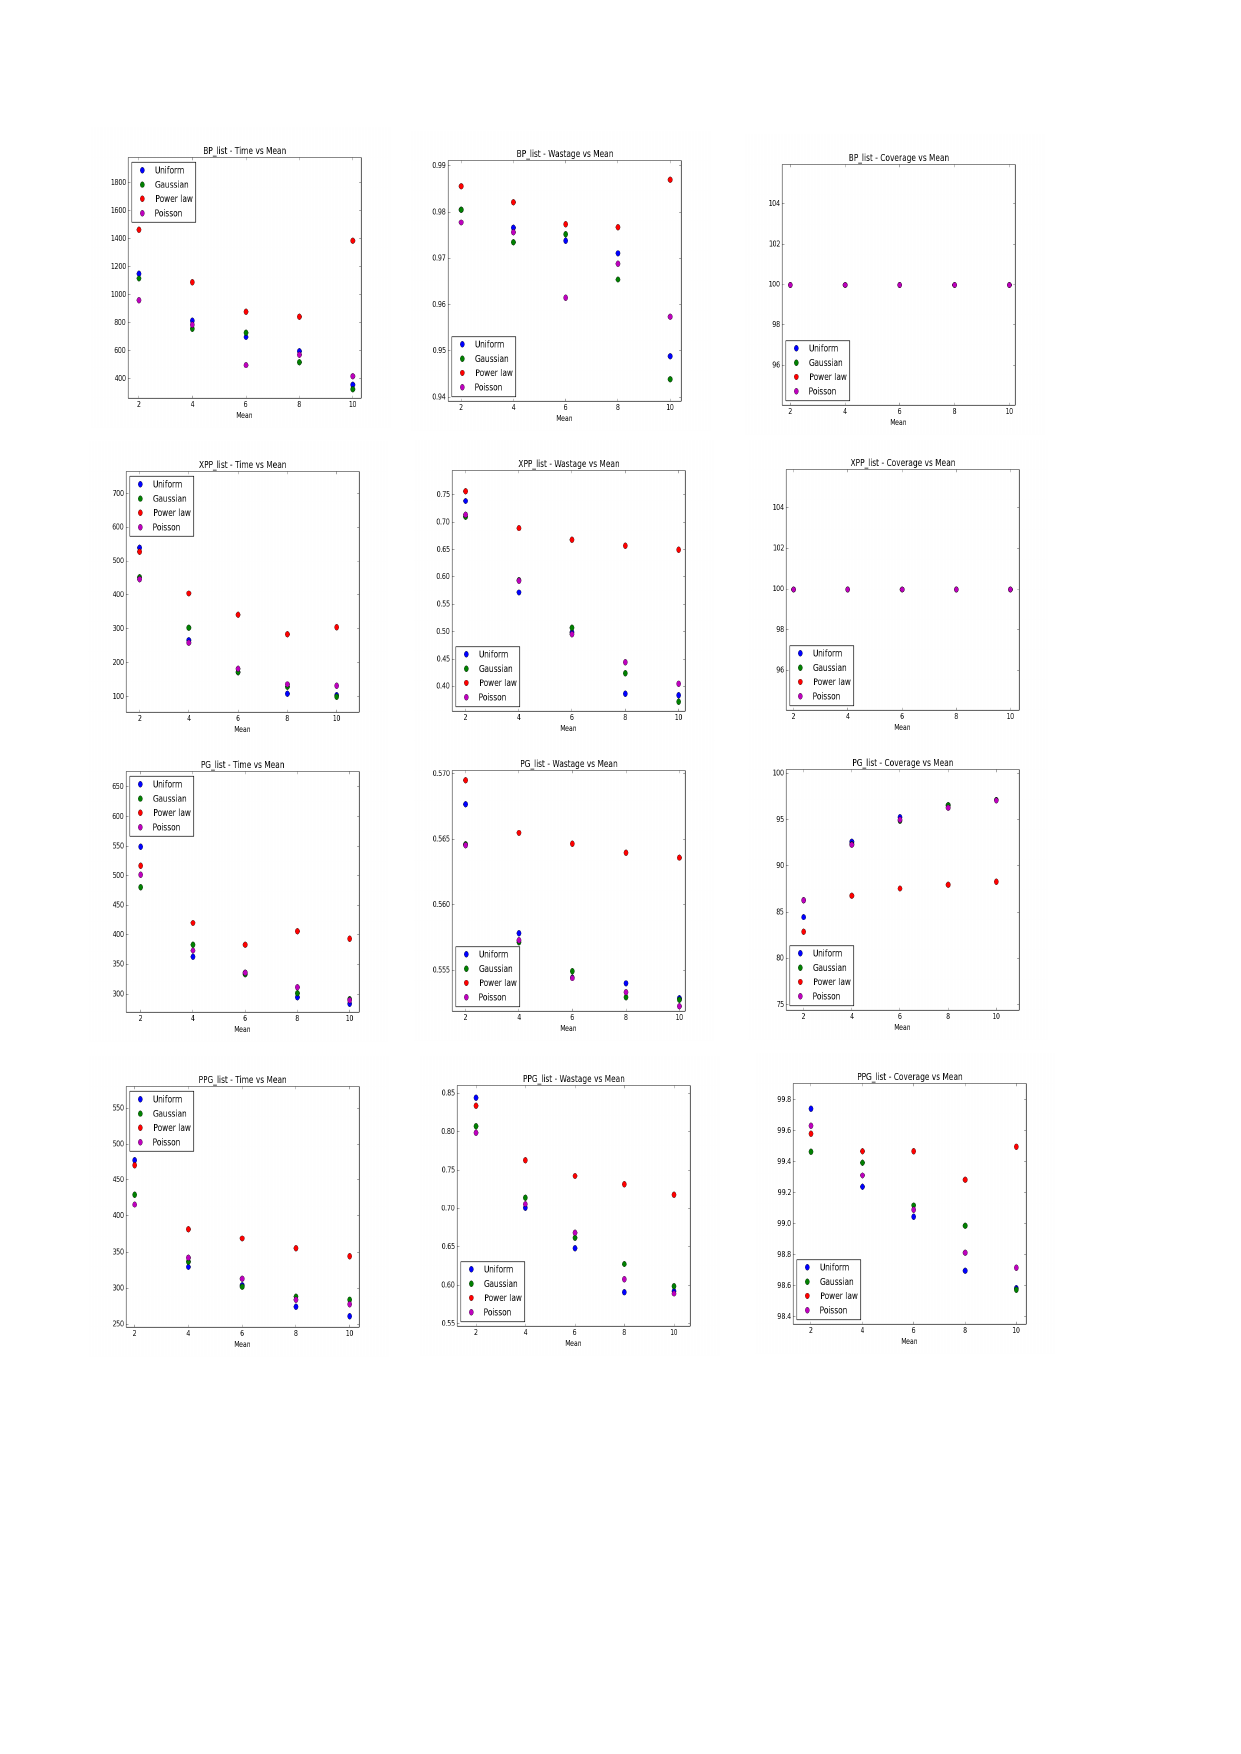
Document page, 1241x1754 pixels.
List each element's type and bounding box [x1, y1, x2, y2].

picture [414, 440, 715, 1041]
picture [748, 440, 1049, 1040]
picture [90, 127, 391, 428]
picture [744, 134, 1045, 435]
picture [755, 1053, 1055, 1354]
picture [410, 131, 711, 431]
picture [419, 1056, 720, 1356]
picture [88, 441, 388, 1042]
picture [88, 1056, 389, 1357]
